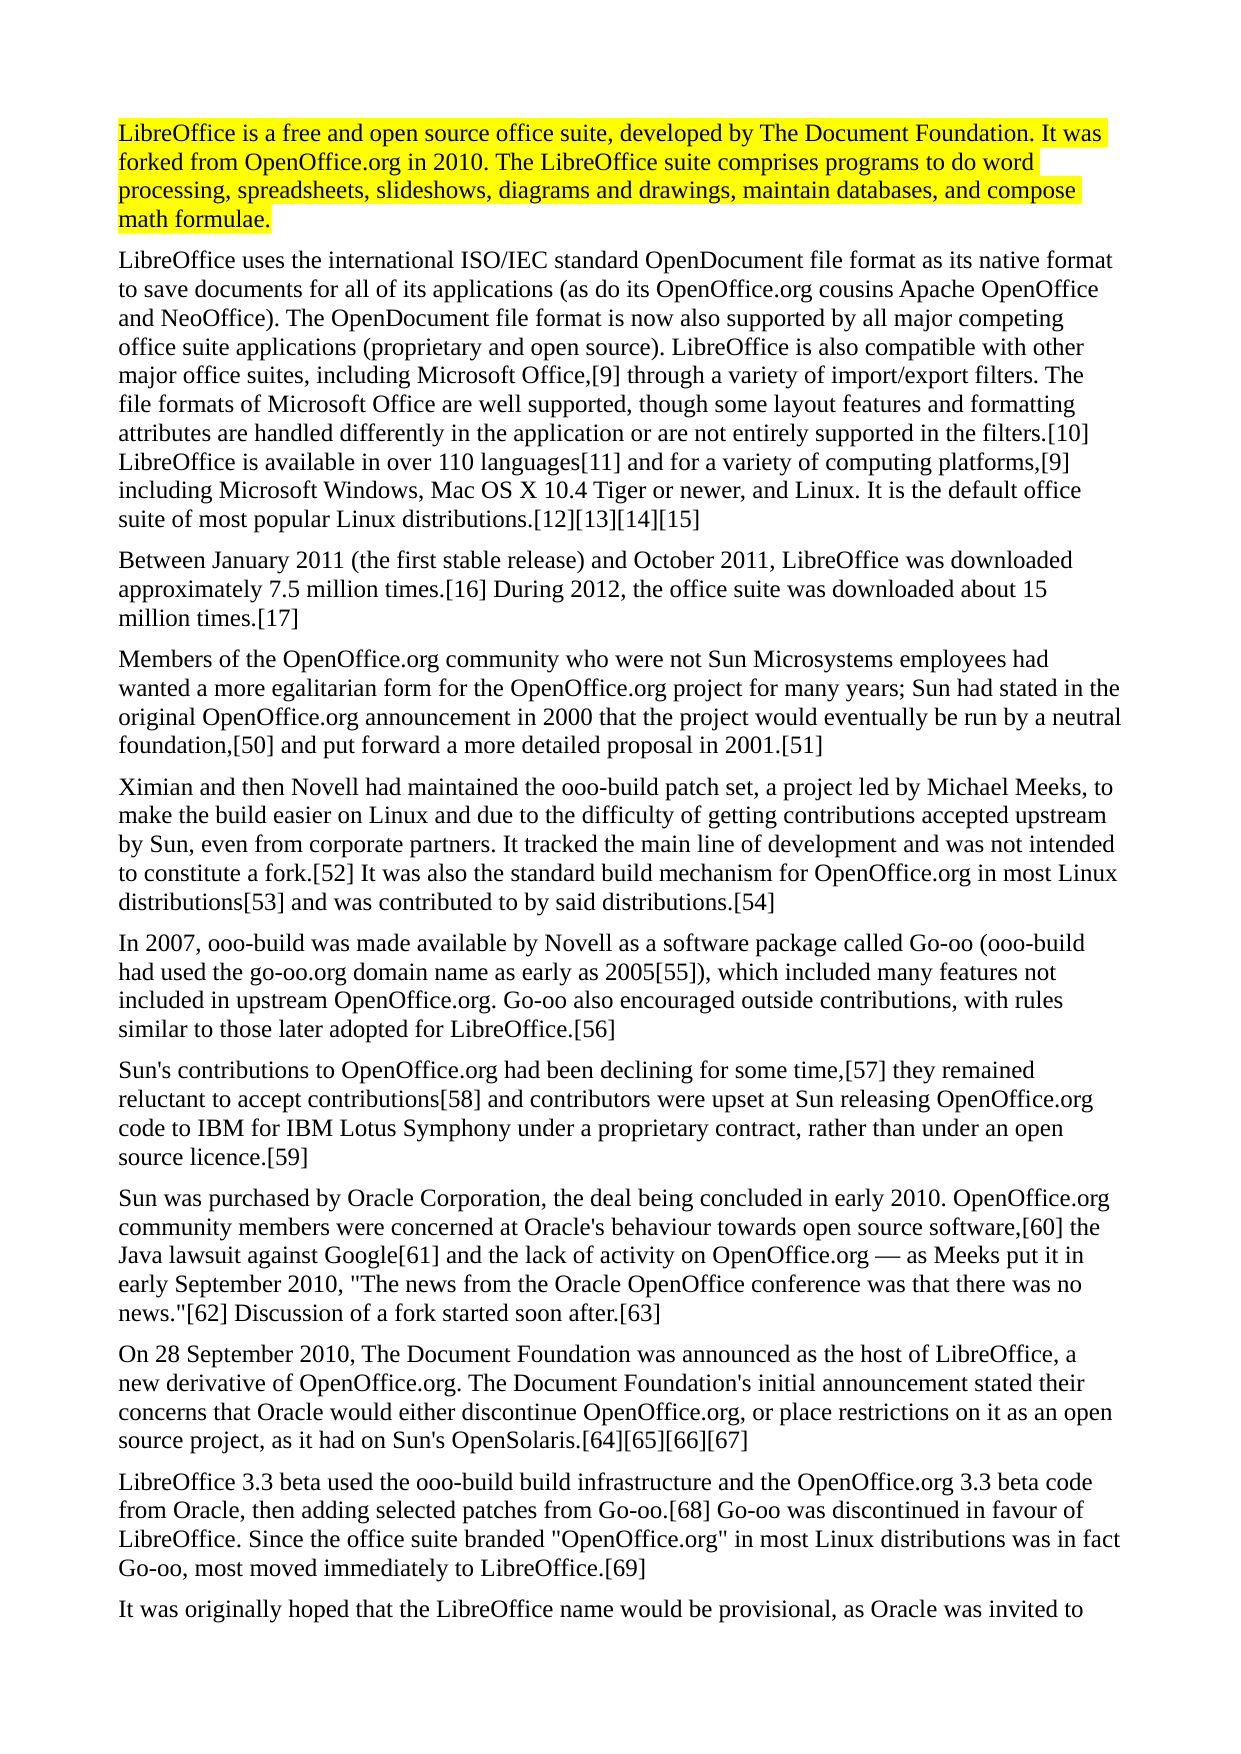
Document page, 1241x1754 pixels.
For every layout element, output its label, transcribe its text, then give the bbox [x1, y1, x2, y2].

text LibreOffice 3.3 beta used the ooo-build build infrastructure and the OpenOffice.org 3.3 beta code from Oracle, then adding selected patches from Go-oo.[68] Go-oo was discontinued in favour of LibreOffice. Since the office suite branded "OpenOffice.org" in most Linux distributions was in fact Go-oo, most moved immediately to LibreOffice.[69] [118, 1467, 1122, 1582]
text Ximian and then Novell had maintained the ooo-build patch set, a project led by Michael Meeks, to make the build easier on Linux and due to the difficulty of getting contributions accepted upstream by Sun, even from corporate partners. It tracked the main line of development and was not intended to constitute a fork.[52] It was also the standard build mechanism for OpenOffice.org in most Linux distributions[53] and was contributed to by said distributions.[54] [118, 772, 1122, 916]
text Members of the OpenOffice.org community who were not Sun Microsystems employees had wanted a more egalitarian form for the OpenOffice.org project for many years; Sun had stated in the original OpenOffice.org announcement in 2000 that the project would eventually be run by a neutral foundation,[50] and put forward a more detailed proposal in 2001.[51] [118, 644, 1122, 759]
text Between January 2011 (the first stable release) and October 2011, LibreOffice was downloaded approximately 7.5 million times.[16] During 2012, the office suite was downloaded about 15 million times.[17] [118, 546, 1122, 632]
text LibreOffice is a free and open source office suite, developed by The Document Foundation. It was forked from OpenOffice.org in 2010. The LibreOffice suite comprises programs to do word processing, spreadsheets, slideshows, diagrams and drawings, maintain databases, and compose math formulae. [118, 118, 1122, 233]
text Sun's contributions to OpenOffice.org had been declining for some time,[57] they remained reluctant to accept contributions[58] and contributors were upset at Sun releasing OpenOffice.org code to IBM for IBM Lotus Symphony under a proprietary contract, rather than under an open source licence.[59] [118, 1056, 1122, 1171]
text It was originally hoped that the LibreOffice name would be provisional, as Oracle was invited to [118, 1594, 1122, 1623]
text On 28 September 2010, The Document Foundation was announced as the host of LibreOffice, a new derivative of OpenOffice.org. The Document Foundation's initial announcement stated their concerns that Oracle would either discontinue OpenOffice.org, or place restrictions on it as an open source project, as it had on Sun's OpenSolaris.[64][65][66][67] [118, 1339, 1122, 1454]
text Sun was purchased by Oracle Corporation, the deal being concluded in early 2010. OpenOffice.org community members were concerned at Oracle's behaviour towards open source software,[60] the Java lawsuit against Google[61] and the lack of activity on OpenOffice.org — as Meeks put it in early September 2010, "The news from the Oracle OpenOffice conference was that there was no news."[62] Discussion of a fork started soon after.[63] [118, 1183, 1122, 1327]
text LibreOffice uses the international ISO/IEC standard OpenDocument file format as its native format to save documents for all of its applications (as do its OpenOffice.org cousins Apache OpenOffice and NeoOffice). The OpenDocument file format is now also supported by all major competing office suite applications (proprietary and open source). LibreOffice is also compatible with other major office suites, including Microsoft Office,[9] through a variety of import/export filters. The file formats of Microsoft Office are well supported, though some layout features and formatting attributes are handled differently in the application or are not entirely supported in the filters.[10] LibreOffice is available in over 110 languages[11] and for a variety of computing platforms,[9] including Microsoft Windows, Mac OS X 10.4 Tiger or newer, and Linux. It is the default office suite of most popular Linux distributions.[12][13][14][15] [118, 246, 1122, 533]
text In 2007, ooo-build was made available by Novell as a software package called Go-oo (ooo-build had used the go-oo.org domain name as early as 2005[55]), which included many features not included in upstream OpenOffice.org. Go-oo also encouraged outside contributions, with rules similar to those later adopted for LibreOffice.[56] [118, 928, 1122, 1043]
